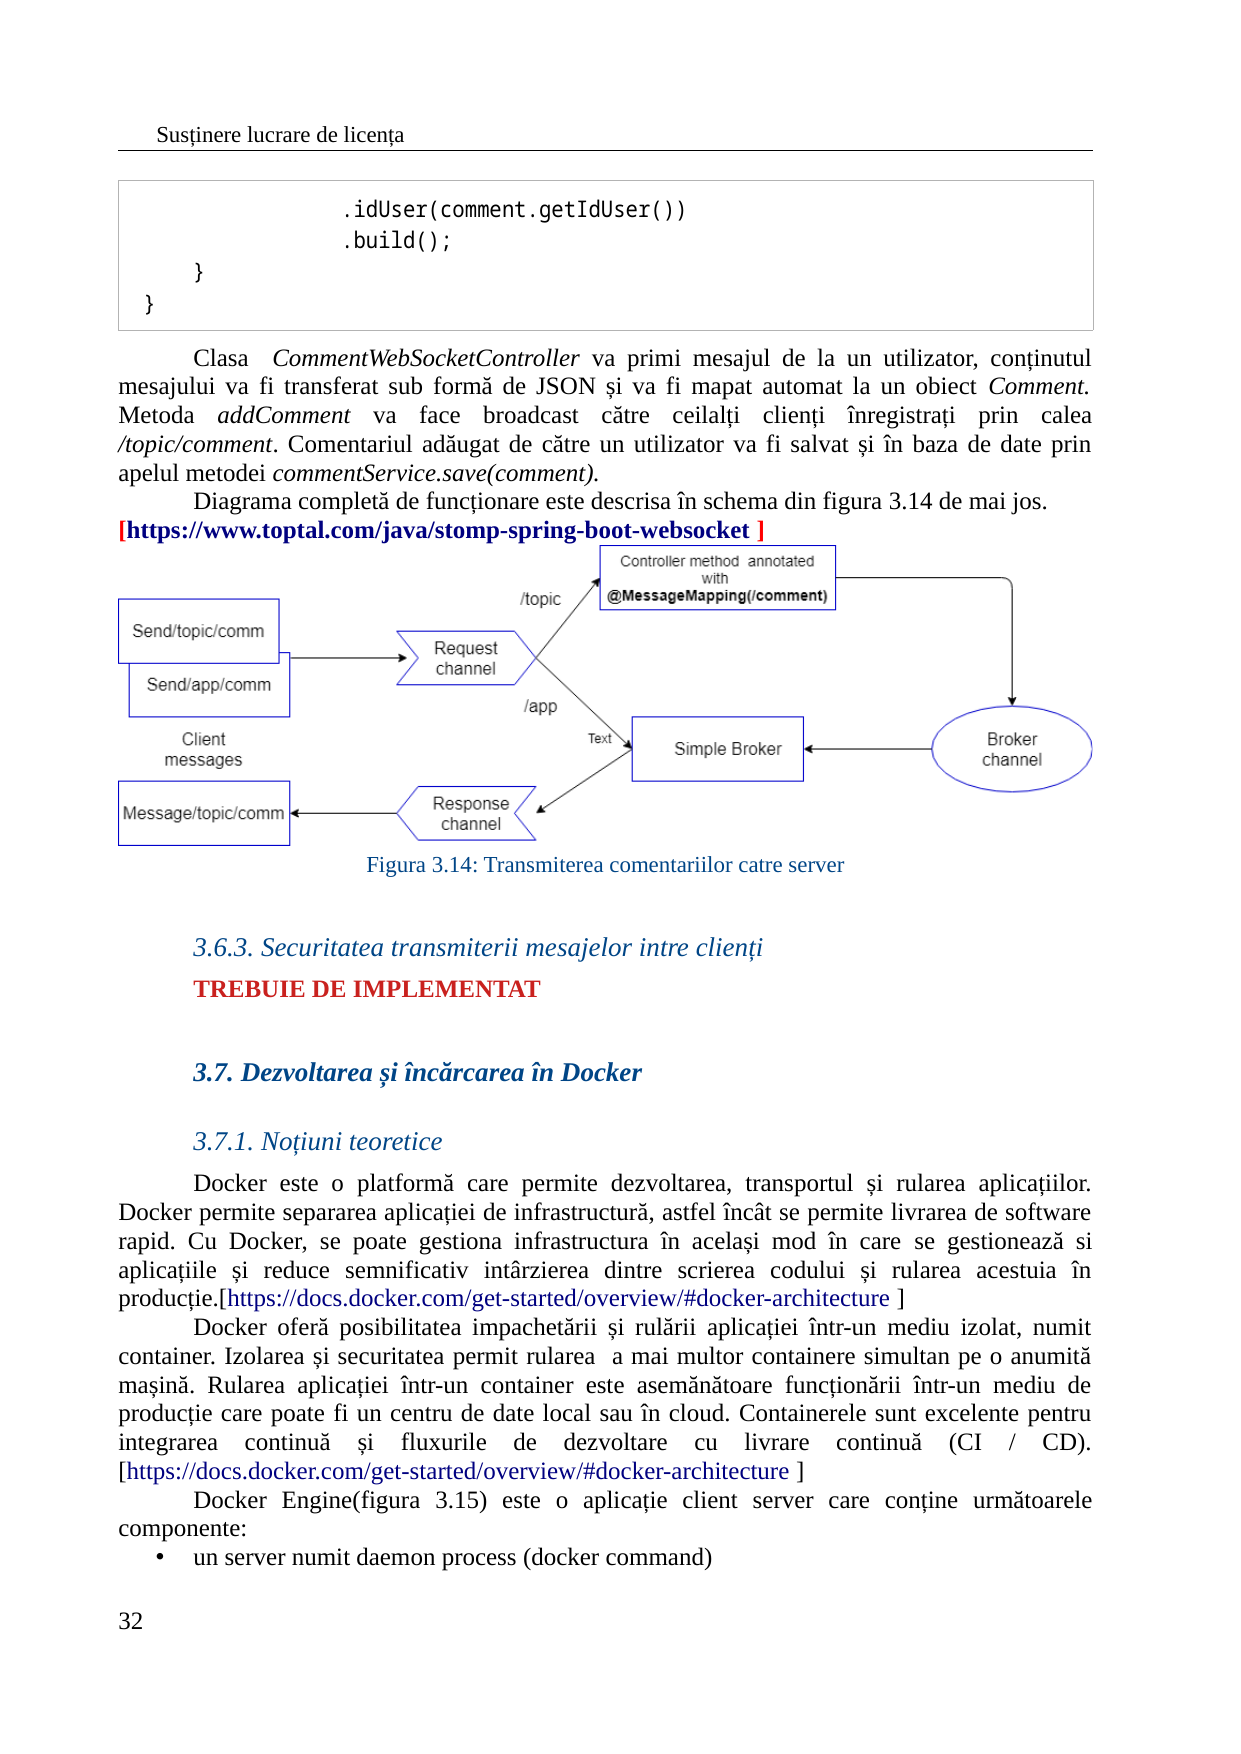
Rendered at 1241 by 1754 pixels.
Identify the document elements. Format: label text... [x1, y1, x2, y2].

subtitle Dezvoltarea și încărcarea în Docker [193, 1057, 1093, 1088]
text Figura 3.14: Transmiterea comentariilor catre server [118, 846, 1093, 877]
text } [119, 243, 1093, 274]
text [https://www.toptal.com/java/stomp-spring-boot-websocket ] [118, 515, 1093, 544]
text Clasa CommentWebSocketController va primi mesajul de la un utilizator, conținutul mesajului va fi transferat sub formă de JSON și va fi mapat automat la un obiect Comment. Metoda addComment va face broadcast către ceilalți clienți înregistrați prin calea /topic/comment. Comentariul adăugat de către un utilizator va fi salvat și în baza de date prin apelul metodei commentService.save(comment). [118, 343, 1093, 486]
text Diagrama completă de funcționare este descrisa în schema din figura 3.14 de mai jos. [118, 486, 1093, 515]
text } [119, 274, 1093, 330]
subtitle Securitatea transmiterii mesajelor intre clienți [193, 931, 1093, 962]
text .idUser(comment.getIdUser()) [119, 181, 1093, 211]
text .build(); [119, 211, 1093, 243]
subtitle Noțiuni teoretice [193, 1125, 1093, 1156]
picture [118, 545, 1093, 846]
text TREBUIE DE IMPLEMENTAT [118, 974, 1093, 1003]
text Docker este o platformă care permite dezvoltarea, transportul și rularea aplicațiilor. Docker permite separarea aplicației de infrastructură, astfel încât se permite livrarea de software rapid. Cu Docker, se poate gestiona infrastructura în același mod în care se gestionează si aplicațiile și reduce semnificativ intârzierea dintre scrierea codului și rularea acestuia în producție.[https://docs.docker.com/get-started/overview/#docker-architecture ] [118, 1168, 1093, 1312]
list un server numit daemon process (docker command) [156, 1542, 1093, 1571]
text Docker oferă posibilitatea impachetării și rulării aplicației într-un mediu izolat, numit container. Izolarea și securitatea permit rularea a mai multor containere simultan pe o anumită mașină. Rularea aplicației într-un container este asemănătoare funcționării într-un mediu de producție care poate fi un centru de date local sau în cloud. Containerele sunt excelente pentru integrarea continuă și fluxurile de dezvoltare cu livrare continuă (CI / CD).[https://docs.docker.com/get-started/overview/#docker-architecture ] [118, 1312, 1093, 1485]
text Docker Engine(figura 3.15) este o aplicație client server care conține următoarele componente: [118, 1485, 1093, 1542]
